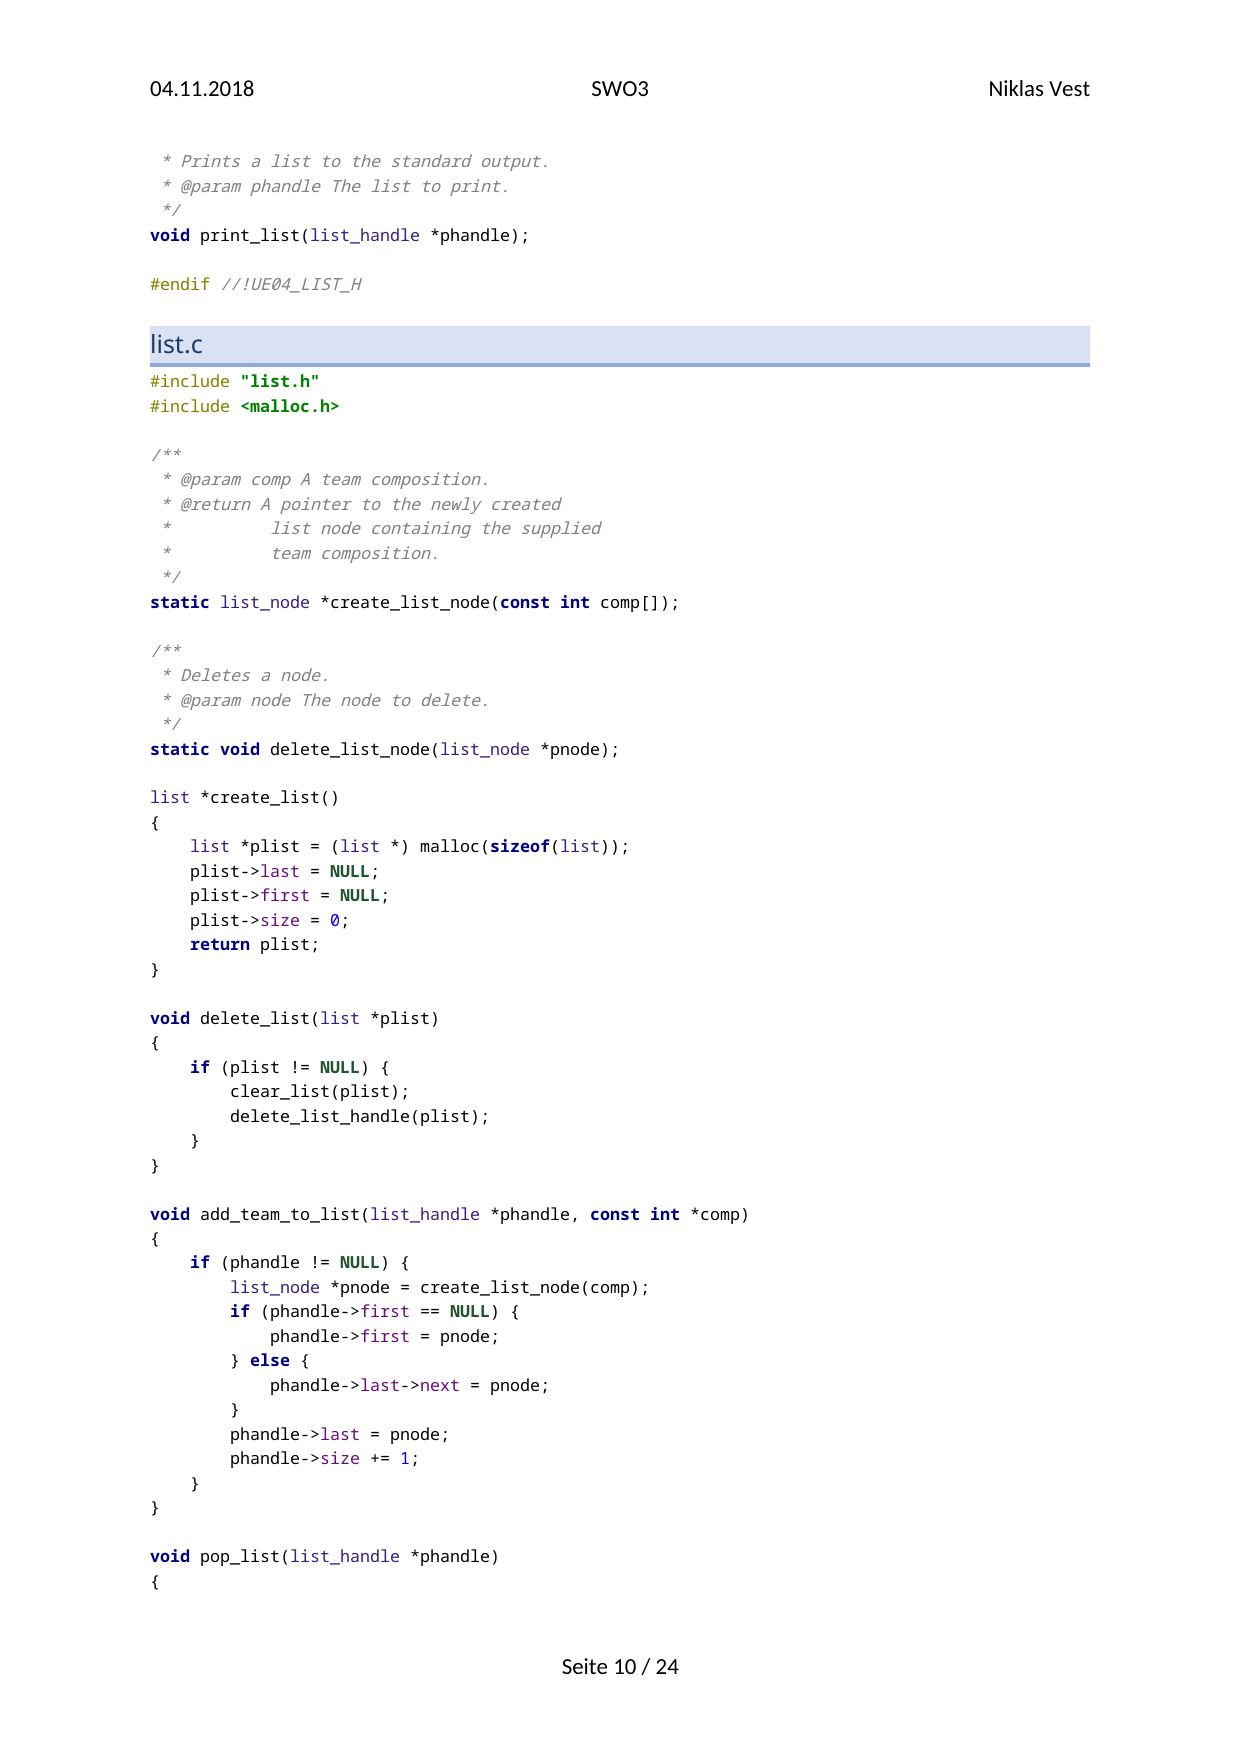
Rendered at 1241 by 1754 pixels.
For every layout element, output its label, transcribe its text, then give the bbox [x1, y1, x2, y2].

text phandle->size += 1; [150, 1447, 1090, 1470]
text list *plist = (list *) malloc(sizeof(list)); [150, 835, 1090, 858]
text */ [150, 713, 1090, 735]
text /** [150, 443, 1090, 466]
text clear_list(plist); [150, 1080, 1090, 1102]
text { [150, 1227, 1090, 1249]
text phandle->last->next = pnode; [150, 1373, 1090, 1396]
text #endif //!UE04_LIST_H [150, 272, 1090, 295]
text * @return A pointer to the newly created [150, 492, 1090, 515]
text } [150, 1153, 1090, 1176]
text plist->first = NULL; [150, 884, 1090, 907]
text /** [150, 639, 1090, 662]
text * @param comp A team composition. [150, 468, 1090, 491]
text } [150, 1496, 1090, 1519]
subtitle list.c [150, 326, 1090, 363]
text void print_list(list_handle *phandle); [150, 223, 1090, 246]
text #include "list.h" [150, 370, 1090, 393]
text list *create_list() [150, 786, 1090, 809]
text { [150, 1569, 1090, 1592]
text list_node *pnode = create_list_node(comp); [150, 1276, 1090, 1298]
text } [150, 1398, 1090, 1421]
text return plist; [150, 933, 1090, 956]
text if (phandle != NULL) { [150, 1251, 1090, 1274]
text void delete_list(list *plist) [150, 1006, 1090, 1029]
text } else { [150, 1349, 1090, 1372]
text * @param node The node to delete. [150, 688, 1090, 711]
text delete_list_handle(plist); [150, 1104, 1090, 1127]
text * Deletes a node. [150, 664, 1090, 686]
text } [150, 1471, 1090, 1494]
text if (plist != NULL) { [150, 1055, 1090, 1078]
text plist->size = 0; [150, 908, 1090, 931]
text plist->last = NULL; [150, 859, 1090, 882]
text if (phandle->first == NULL) { [150, 1300, 1090, 1323]
text void pop_list(list_handle *phandle) [150, 1545, 1090, 1568]
text * @param phandle The list to print. [150, 174, 1090, 197]
text */ [150, 566, 1090, 588]
text * list node containing the supplied [150, 517, 1090, 539]
text } [150, 957, 1090, 980]
text static void delete_list_node(list_node *pnode); [150, 737, 1090, 760]
text #include <malloc.h> [150, 394, 1090, 417]
text static list_node *create_list_node(const int comp[]); [150, 590, 1090, 613]
text * Prints a list to the standard output. [150, 150, 1090, 173]
text { [150, 1031, 1090, 1053]
text phandle->first = pnode; [150, 1324, 1090, 1347]
text phandle->last = pnode; [150, 1422, 1090, 1445]
text } [150, 1129, 1090, 1151]
text void add_team_to_list(list_handle *phandle, const int *comp) [150, 1202, 1090, 1225]
text { [150, 811, 1090, 833]
text */ [150, 199, 1090, 222]
text * team composition. [150, 541, 1090, 564]
